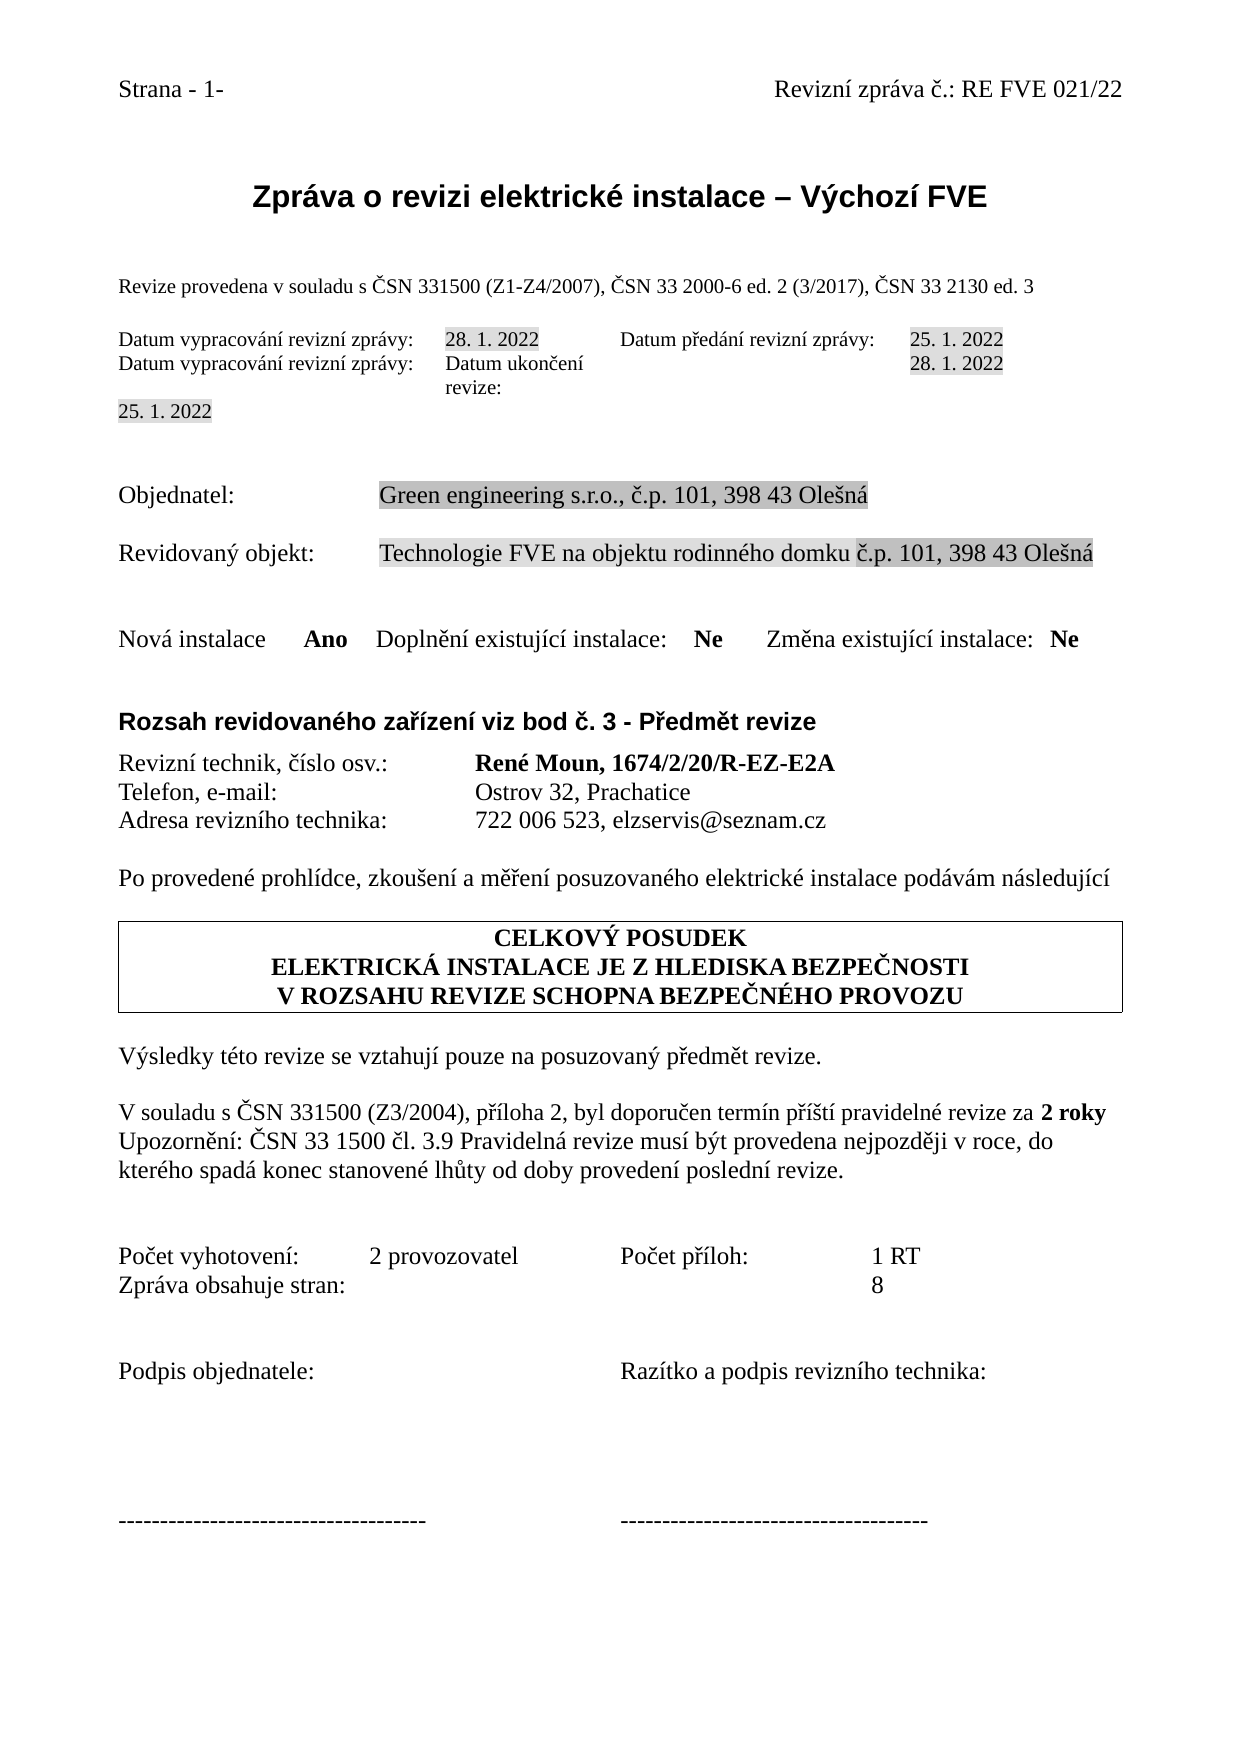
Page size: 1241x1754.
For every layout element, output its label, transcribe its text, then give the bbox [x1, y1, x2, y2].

text Doplnění existující instalace: [376, 624, 694, 653]
text Revidovaný objekt: [118, 538, 379, 567]
text Změna existující instalace: [766, 624, 1050, 653]
text Podpis objednatele: [118, 1356, 620, 1385]
text 2 provozovatel [369, 1241, 620, 1270]
text Datum předání revizní zprávy: [620, 327, 910, 404]
text Adresa revizního technika: [118, 806, 475, 834]
text Počet vyhotovení: [118, 1241, 369, 1270]
text Ne [694, 624, 766, 653]
text Výsledky této revize se vztahují pouze na posuzovaný předmět revize. [118, 1041, 1122, 1069]
text ELEKTRICKÁ INSTALACE JE Z HLEDISKA BEZPEČNOSTI [119, 949, 1122, 978]
text Datum vypracování revizní zprávy: [118, 327, 415, 351]
text 28. 1. 2022 [445, 327, 620, 351]
text ------------------------------------- [620, 1505, 1122, 1533]
text CELKOVÝ POSUDEK [119, 922, 1122, 949]
text V ROZSAHU REVIZE SCHOPNA BEZPEČNÉHO PROVOZU [119, 978, 1122, 1012]
subtitle Rozsah revidovaného zařízení viz bod č. 3 - Předmět revize [118, 707, 1122, 736]
text Razítko a podpis revizního technika: [620, 1356, 1122, 1385]
text Ne [1050, 624, 1122, 653]
text 25. 1. 2022 [118, 399, 415, 423]
text Počet příloh: [620, 1241, 871, 1270]
text Green engineering s.r.o., č.p. 101, 398 43 Olešná [379, 481, 1122, 509]
text 722 006 523, elzservis@seznam.cz [475, 806, 1122, 834]
text Ano [303, 624, 376, 653]
text Technologie FVE na objektu rodinného domku č.p. 101, 398 43 Olešná [379, 538, 1122, 567]
text Telefon, e-mail: [118, 777, 475, 806]
text Upozornění: ČSN 33 1500 čl. 3.9 Pravidelná revize musí být provedena nejpozději v roce, do kterého spadá konec stanovené lhůty od doby provedení poslední revize. [118, 1126, 1122, 1183]
text ------------------------------------- [118, 1505, 620, 1533]
text 8 [871, 1270, 1122, 1298]
text 25. 1. 2022 [910, 327, 1122, 351]
text Objednatel: [118, 481, 379, 509]
text Po provedené prohlídce, zkoušení a měření posuzovaného elektrické instalace podávám následující [118, 863, 1122, 892]
text Datum vypracování revizní zprávy: [118, 351, 415, 375]
text Zpráva obsahuje stran: [118, 1270, 369, 1298]
text Ostrov 32, Prachatice [475, 777, 1122, 806]
text 28. 1. 2022 [910, 351, 1122, 375]
subtitle Zpráva o revizi elektrické instalace – Výchozí FVE [118, 178, 1122, 214]
text Nová instalace [118, 624, 303, 653]
text 1 RT [871, 1241, 1122, 1270]
text V souladu s ČSN 331500 (Z3/2004), příloha 2, byl doporučen termín příští pravidelné revize za 2 roky [118, 1098, 1122, 1126]
text Revize provedena v souladu s ČSN 331500 (Z1-Z4/2007), ČSN 33 2000-6 ed. 2 (3/2017), ČSN 33 2130 ed. 3 [118, 274, 1122, 298]
text Datum ukončení revize: [445, 351, 620, 399]
text René Moun, 1674/2/20/R-EZ-E2A [475, 748, 1122, 777]
text Revizní technik, číslo osv.: [118, 748, 475, 777]
